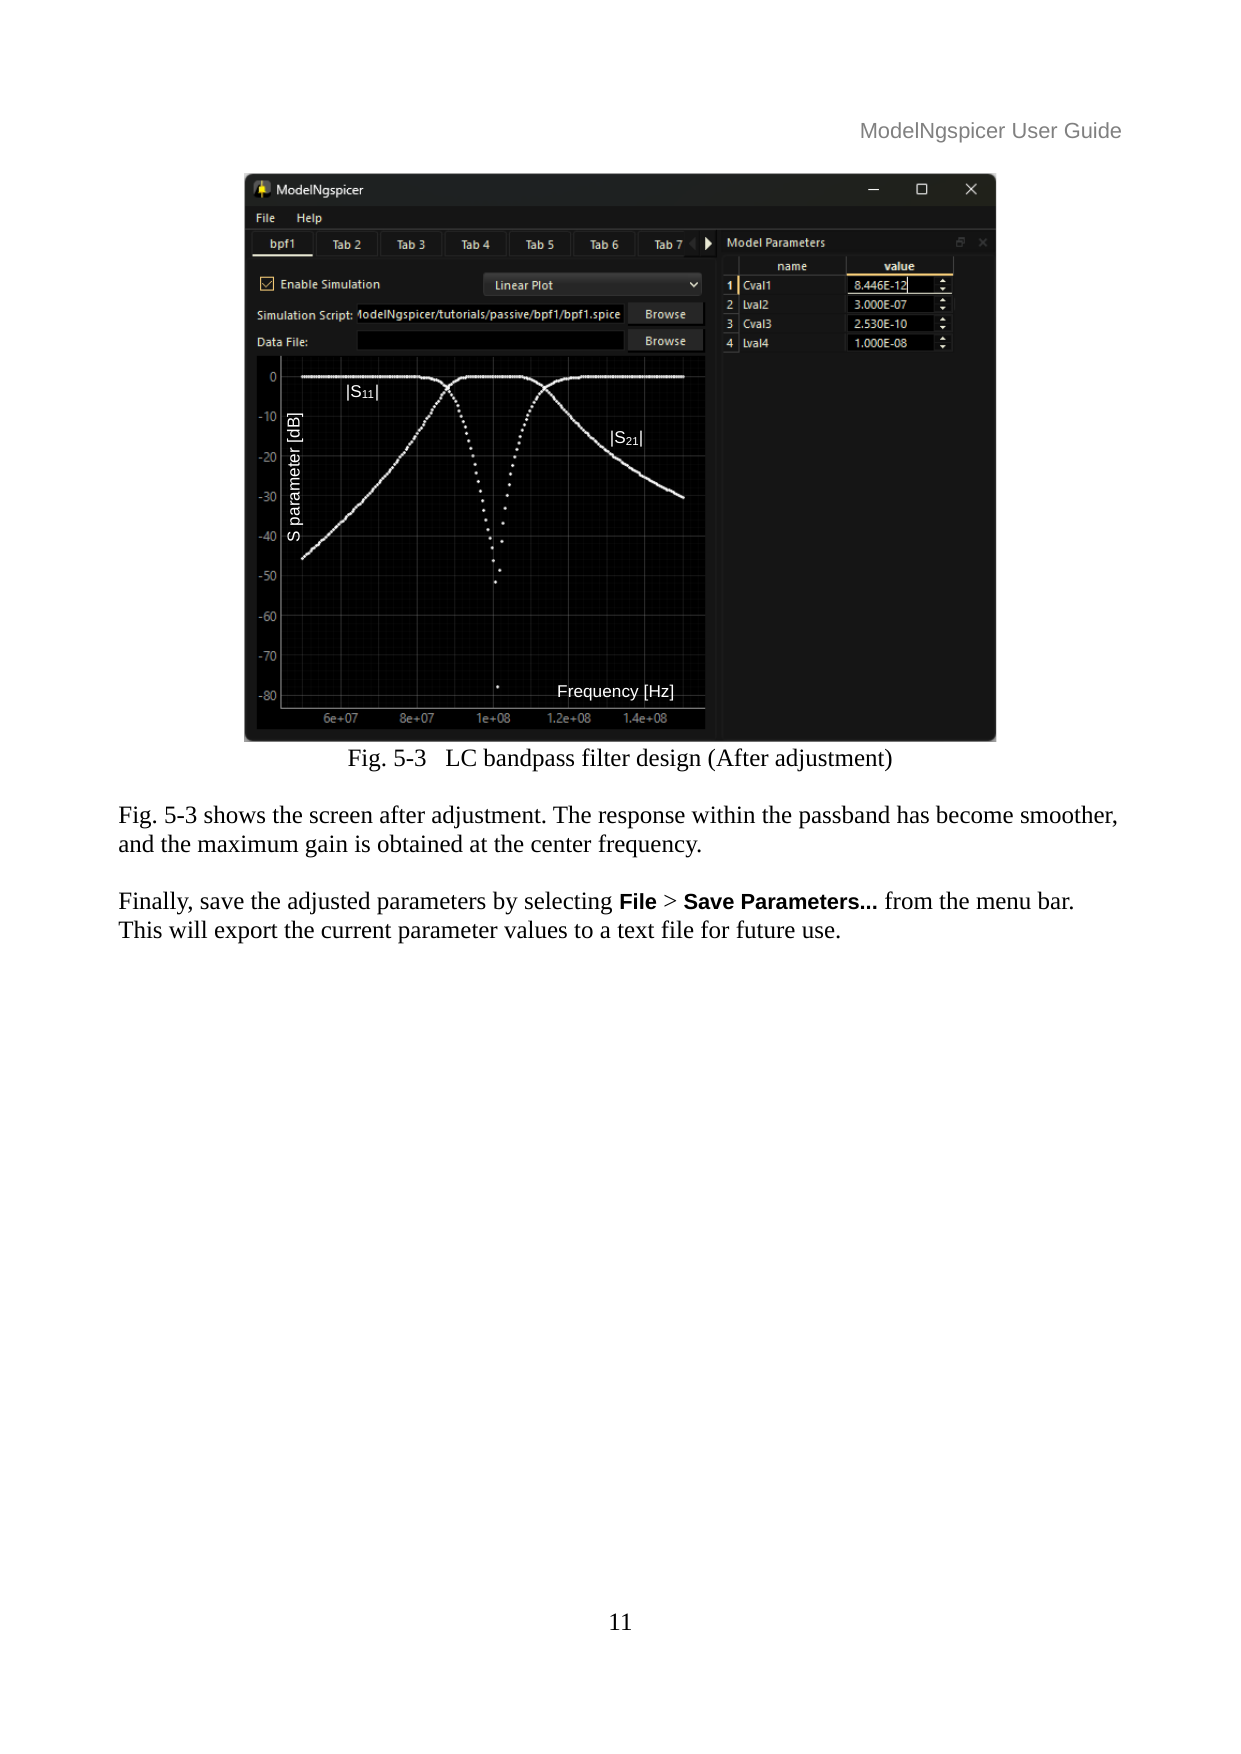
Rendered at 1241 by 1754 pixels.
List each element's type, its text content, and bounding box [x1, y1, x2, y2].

text Fig. 5-3 LC bandpass filter design (After adjustment) [118, 173, 1122, 771]
text Fig. 5-3 shows the screen after adjustment. The response within the passband has become smoother, and the maximum gain is obtained at the center frequency. [118, 800, 1122, 858]
text Finally, save the adjusted parameters by selecting File > Save Parameters... from the menu bar. This will export the current parameter values to a text file for future use. [118, 886, 1122, 944]
